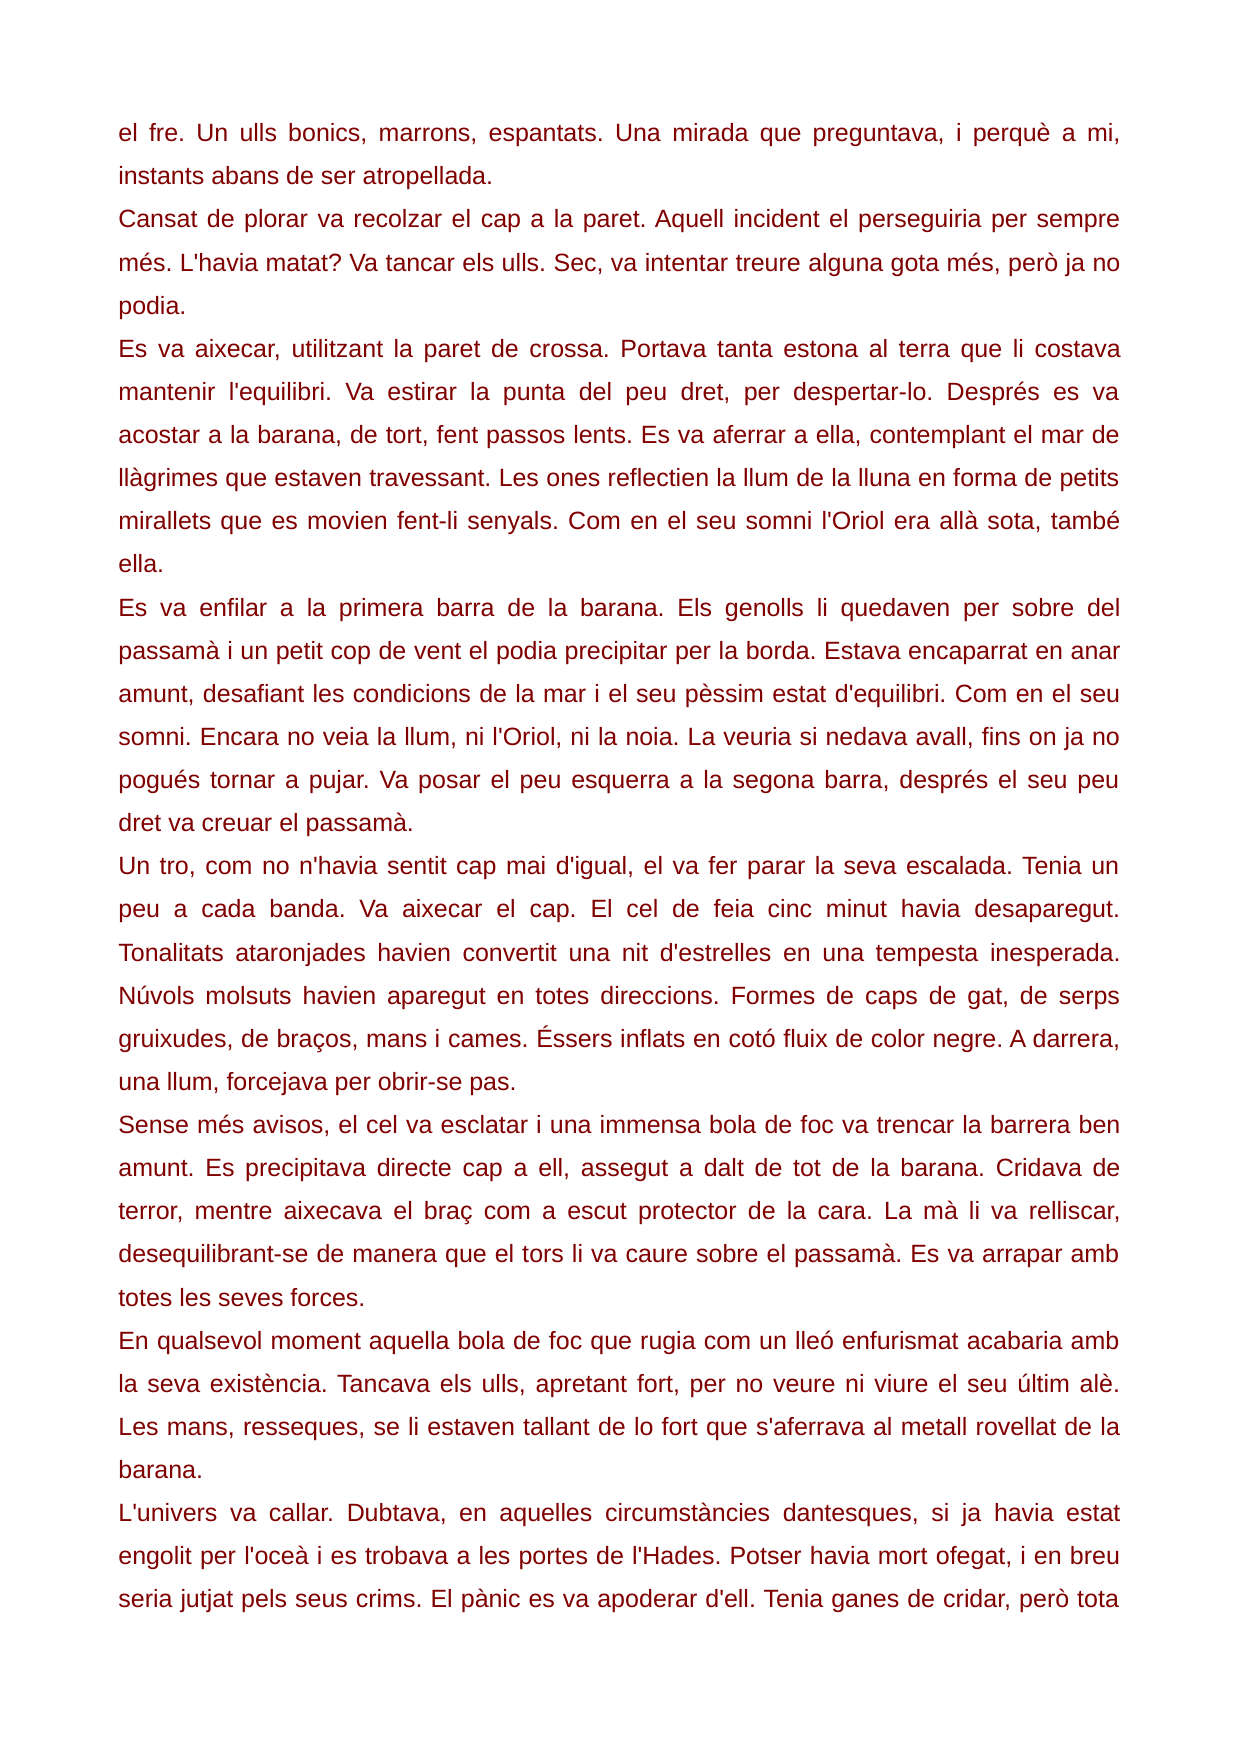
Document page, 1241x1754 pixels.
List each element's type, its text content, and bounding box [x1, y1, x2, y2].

text L'univers va callar. Dubtava, en aquelles circumstàncies dantesques, si ja havia estat engolit per l'oceà i es trobava a les portes de l'Hades. Potser havia mort ofegat, i en breu seria jutjat pels seus crims. El pànic es va apoderar d'ell. Tenia ganes de cridar, però tota [118, 1498, 1122, 1613]
text Cansat de plorar va recolzar el cap a la paret. Aquell incident el perseguiria per sempre més. L'havia matat? Va tancar els ulls. Sec, va intentar treure alguna gota més, però ja no podia. [118, 204, 1122, 319]
text Sense més avisos, el cel va esclatar i una immensa bola de foc va trencar la barrera ben amunt. Es precipitava directe cap a ell, assegut a dalt de tot de la barana. Cridava de terror, mentre aixecava el braç com a escut protector de la cara. La mà li va relliscar, desequilibrant-se de manera que el tors li va caure sobre el passamà. Es va arrapar amb totes les seves forces. [118, 1110, 1122, 1311]
text Un tro, com no n'havia sentit cap mai d'igual, el va fer parar la seva escalada. Tenia un peu a cada banda. Va aixecar el cap. El cel de feia cinc minut havia desaparegut. Tonalitats ataronjades havien convertit una nit d'estrelles en una tempesta inesperada. Núvols molsuts havien aparegut en totes direccions. Formes de caps de gat, de serps gruixudes, de braços, mans i cames. Éssers inflats en cotó fluix de color negre. A darrera, una llum, forcejava per obrir-se pas. [118, 851, 1122, 1096]
text el fre. Un ulls bonics, marrons, espantats. Una mirada que preguntava, i perquè a mi, instants abans de ser atropellada. [118, 118, 1122, 190]
text Es va enfilar a la primera barra de la barana. Els genolls li quedaven per sobre del passamà i un petit cop de vent el podia precipitar per la borda. Estava encaparrat en anar amunt, desafiant les condicions de la mar i el seu pèssim estat d'equilibri. Com en el seu somni. Encara no veia la llum, ni l'Oriol, ni la noia. La veuria si nedava avall, fins on ja no pogués tornar a pujar. Va posar el peu esquerra a la segona barra, després el seu peu dret va creuar el passamà. [118, 592, 1122, 837]
text En qualsevol moment aquella bola de foc que rugia com un lleó enfurismat acabaria amb la seva existència. Tancava els ulls, apretant fort, per no veure ni viure el seu últim alè. Les mans, resseques, se li estaven tallant de lo fort que s'aferrava al metall rovellat de la barana. [118, 1326, 1122, 1484]
text Es va aixecar, utilitzant la paret de crossa. Portava tanta estona al terra que li costava mantenir l'equilibri. Va estirar la punta del peu dret, per despertar-lo. Després es va acostar a la barana, de tort, fent passos lents. Es va aferrar a ella, contemplant el mar de llàgrimes que estaven travessant. Les ones reflectien la llum de la lluna en forma de petits mirallets que es movien fent-li senyals. Com en el seu somni l'Oriol era allà sota, també ella. [118, 334, 1122, 578]
